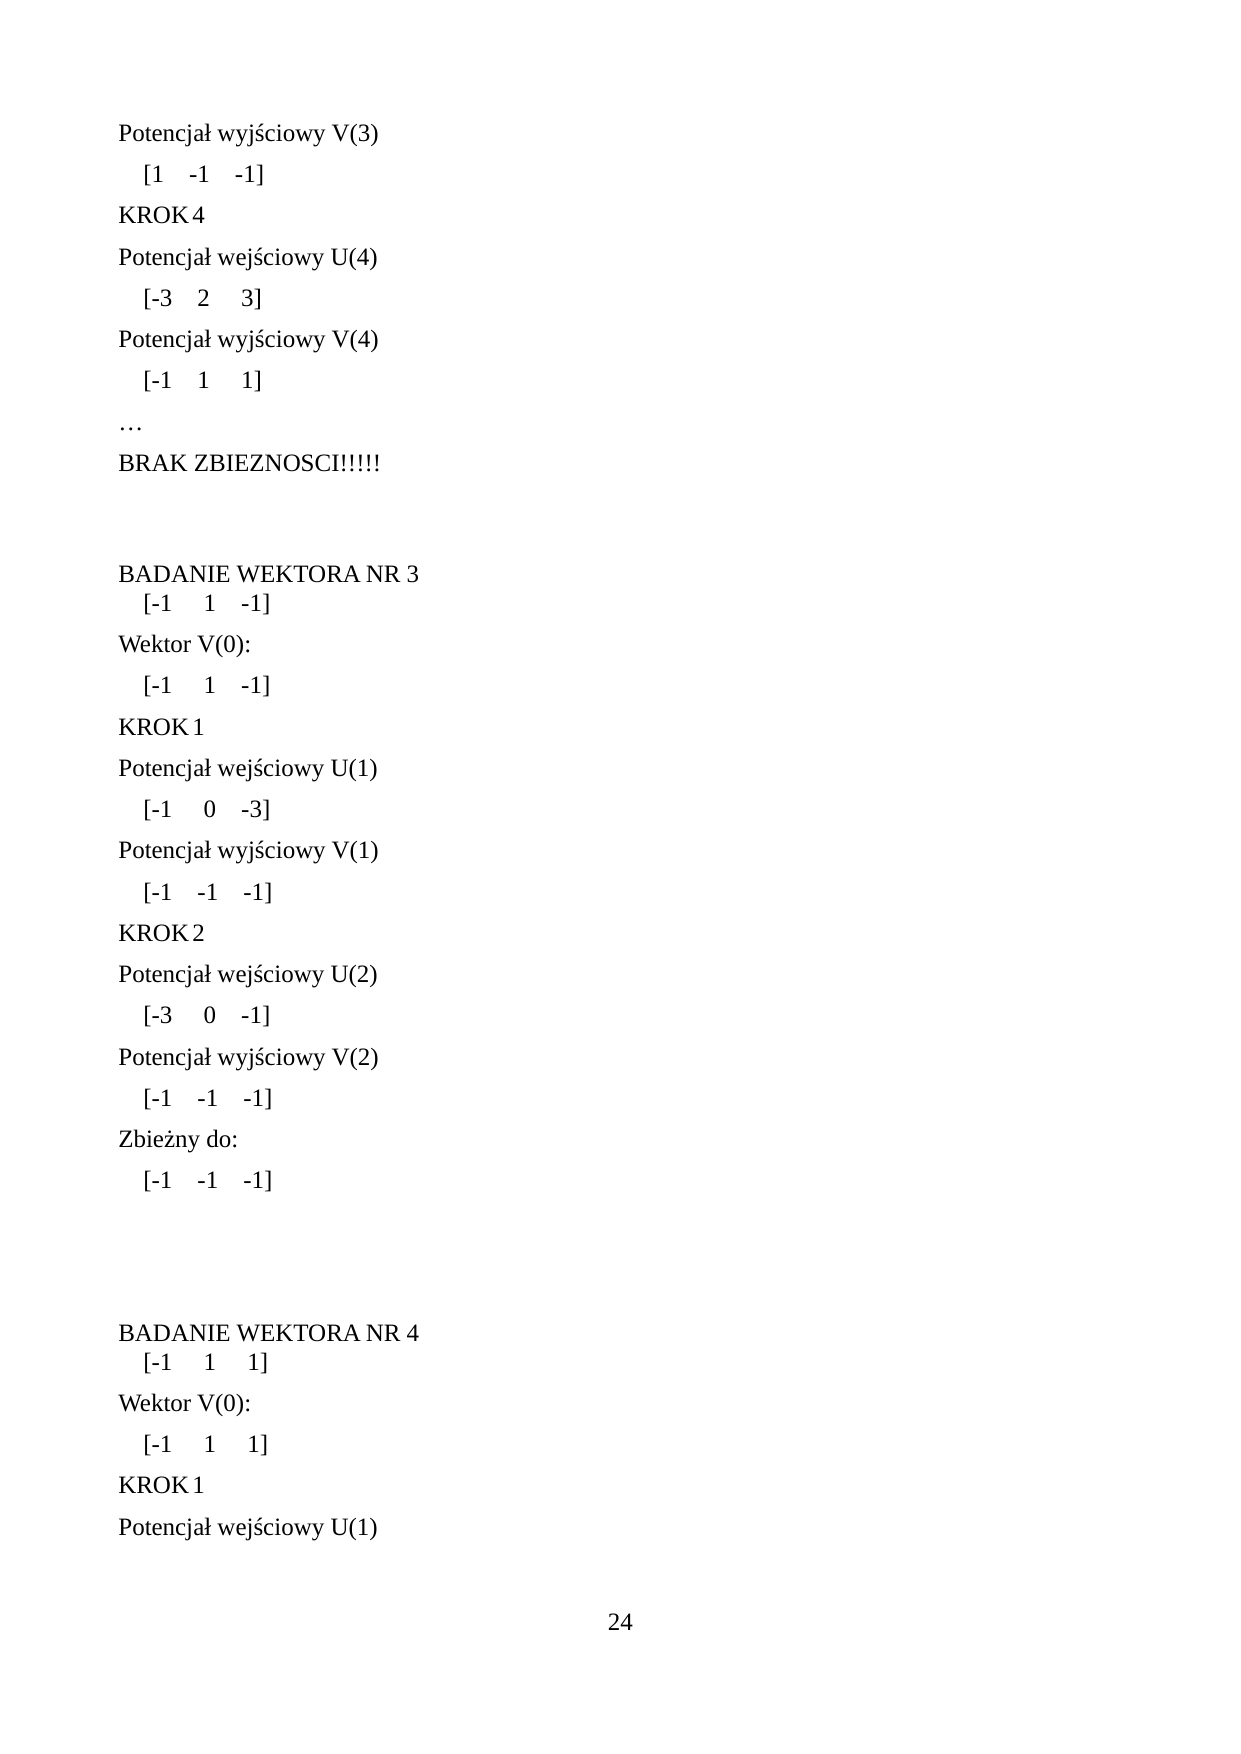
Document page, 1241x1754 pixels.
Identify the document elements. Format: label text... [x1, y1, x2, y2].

text [-1 -1 -1] [118, 1083, 1122, 1112]
text [1 -1 -1] [118, 159, 1122, 188]
text Potencjał wejściowy U(4) [118, 242, 1122, 271]
text [-3 2 3] [118, 283, 1122, 312]
text Potencjał wejściowy U(1) [118, 1512, 1122, 1541]
text [-1 1 -1] [118, 588, 1122, 617]
text [-1 1 1] [118, 366, 1122, 394]
text Potencjał wyjściowy V(3) [118, 118, 1122, 147]
text [-1 -1 -1] [118, 877, 1122, 906]
text KROK 2 [118, 918, 1122, 947]
text [-1 1 1] [118, 1429, 1122, 1458]
text [-1 0 -3] [118, 794, 1122, 823]
text [-1 1 -1] [118, 671, 1122, 699]
text Potencjał wejściowy U(1) [118, 753, 1122, 782]
text BRAK ZBIEZNOSCI!!!!! [118, 448, 1122, 477]
text Wektor V(0): [118, 1388, 1122, 1417]
text … [118, 407, 1122, 436]
text Potencjał wyjściowy V(1) [118, 836, 1122, 864]
text KROK 1 [118, 1471, 1122, 1499]
text Wektor V(0): [118, 629, 1122, 658]
text KROK 4 [118, 201, 1122, 229]
text [-3 0 -1] [118, 1001, 1122, 1029]
text [-1 -1 -1] [118, 1166, 1122, 1194]
text Potencjał wejściowy U(2) [118, 959, 1122, 988]
text BADANIE WEKTORA NR 4 [118, 1318, 1122, 1347]
text BADANIE WEKTORA NR 3 [118, 559, 1122, 588]
text [-1 1 1] [118, 1347, 1122, 1376]
text Potencjał wyjściowy V(2) [118, 1042, 1122, 1071]
text Zbieżny do: [118, 1124, 1122, 1153]
text Potencjał wyjściowy V(4) [118, 324, 1122, 353]
text KROK 1 [118, 712, 1122, 741]
